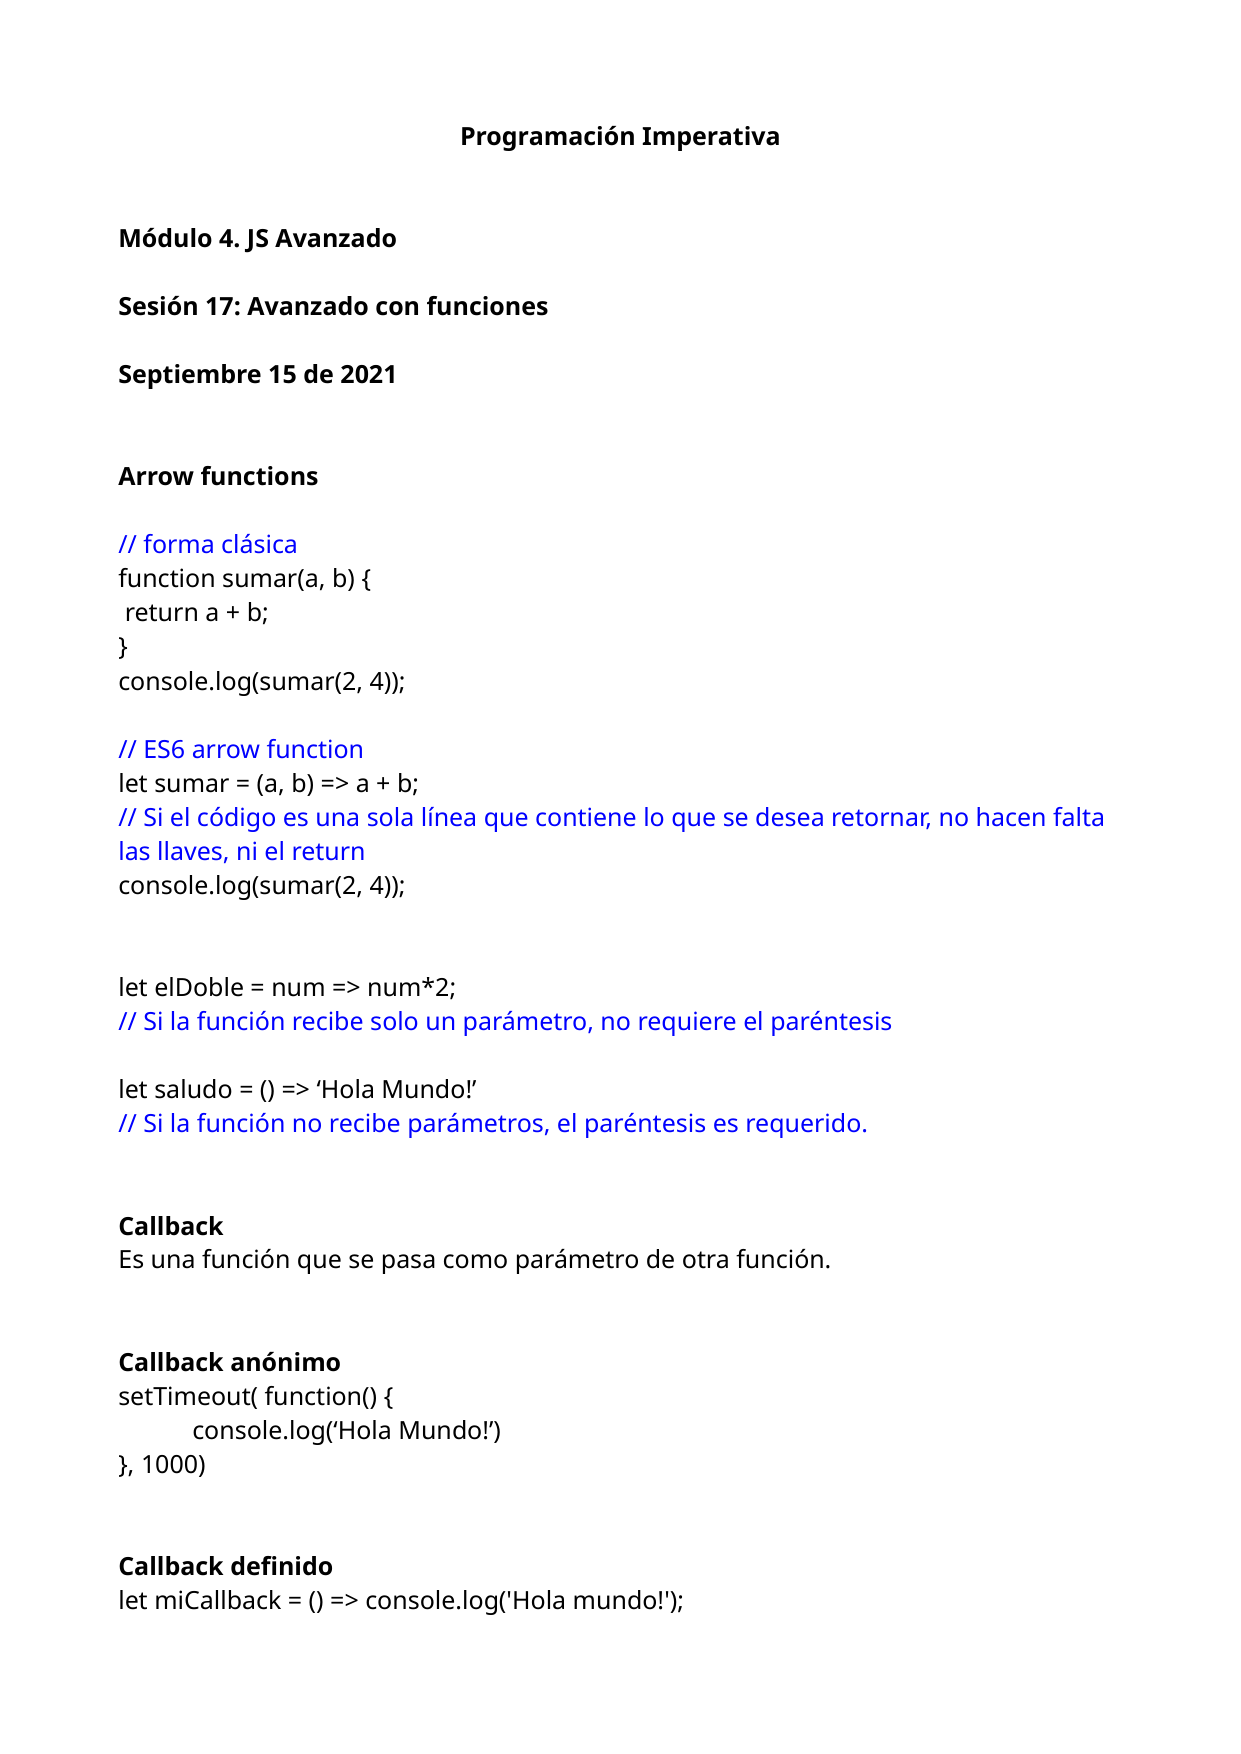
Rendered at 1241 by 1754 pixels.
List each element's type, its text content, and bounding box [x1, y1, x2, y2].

text } [118, 629, 1122, 663]
text console.log(‘Hola Mundo!’) [118, 1412, 1122, 1447]
text // Si la función recibe solo un parámetro, no requiere el paréntesis [118, 1004, 1122, 1038]
text // ES6 arrow function [118, 731, 1122, 765]
text // forma clásica [118, 527, 1122, 561]
text console.log(sumar(2, 4)); [118, 663, 1122, 697]
text Módulo 4. JS Avanzado [118, 220, 1122, 254]
text return a + b; [118, 595, 1122, 629]
text }, 1000) [118, 1447, 1122, 1481]
text // Si la función no recibe parámetros, el paréntesis es requerido. [118, 1106, 1122, 1140]
text setTimeout( function() { [118, 1378, 1122, 1412]
text Es una función que se pasa como parámetro de otra función. [118, 1242, 1122, 1276]
text let elDoble = num => num*2; [118, 970, 1122, 1004]
text Septiembre 15 de 2021 [118, 357, 1122, 391]
text Arrow functions [118, 459, 1122, 493]
text // Si el código es una sola línea que contiene lo que se desea retornar, no hacen falta las llaves, ni el return [118, 799, 1122, 867]
text let miCallback = () => console.log('Hola mundo!'); [118, 1583, 1122, 1617]
text Sesión 17: Avanzado con funciones [118, 288, 1122, 322]
text Programación Imperativa [118, 118, 1122, 152]
text Callback anónimo [118, 1344, 1122, 1378]
text Callback [118, 1208, 1122, 1242]
text let saludo = () => ‘Hola Mundo!’ [118, 1072, 1122, 1106]
text Callback definido [118, 1549, 1122, 1583]
text console.log(sumar(2, 4)); [118, 867, 1122, 902]
text function sumar(a, b) { [118, 561, 1122, 595]
text let sumar = (a, b) => a + b; [118, 765, 1122, 799]
